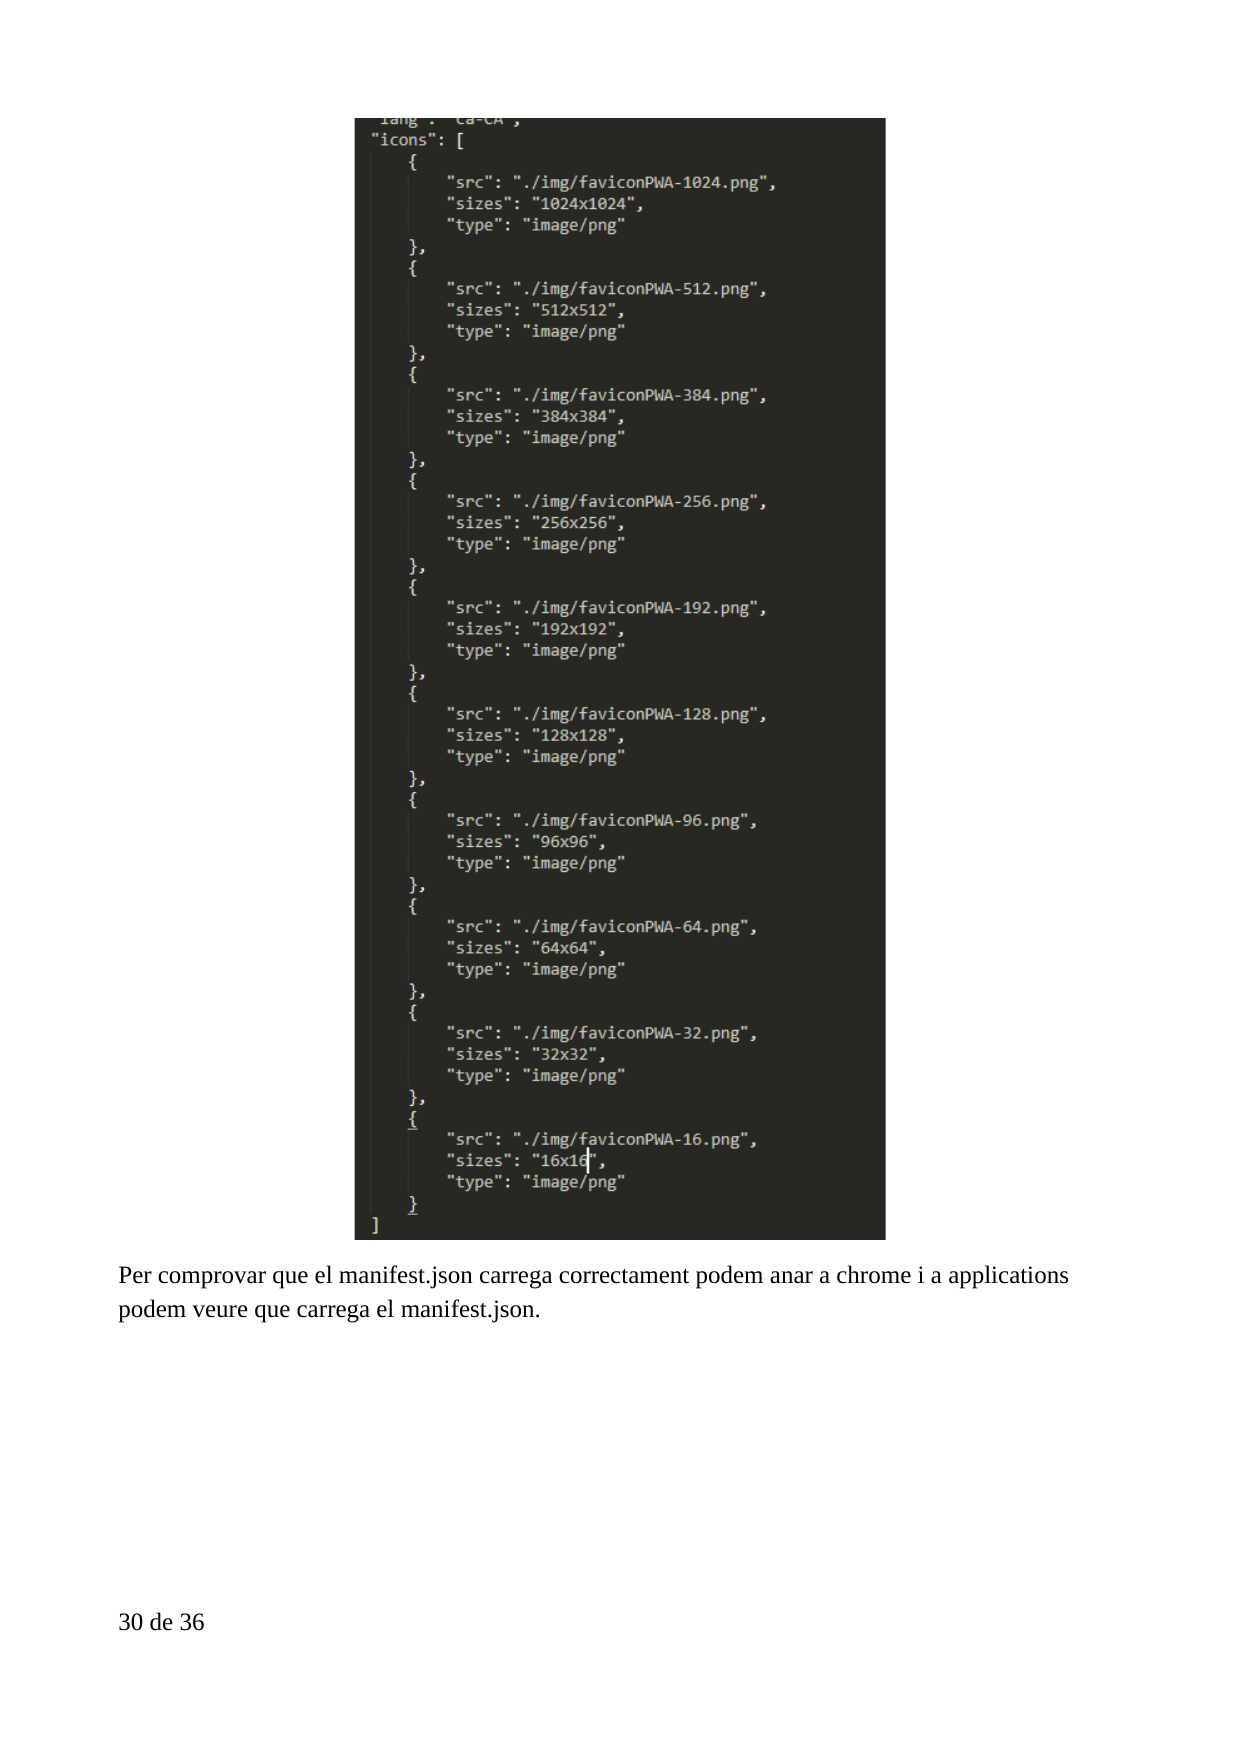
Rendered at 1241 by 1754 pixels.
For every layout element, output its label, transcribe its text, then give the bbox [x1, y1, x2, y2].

picture [354, 118, 886, 1240]
text Per comprovar que el manifest.json carrega correctament podem anar a chrome i a applications podem veure que carrega el manifest.json. [118, 1260, 1122, 1323]
